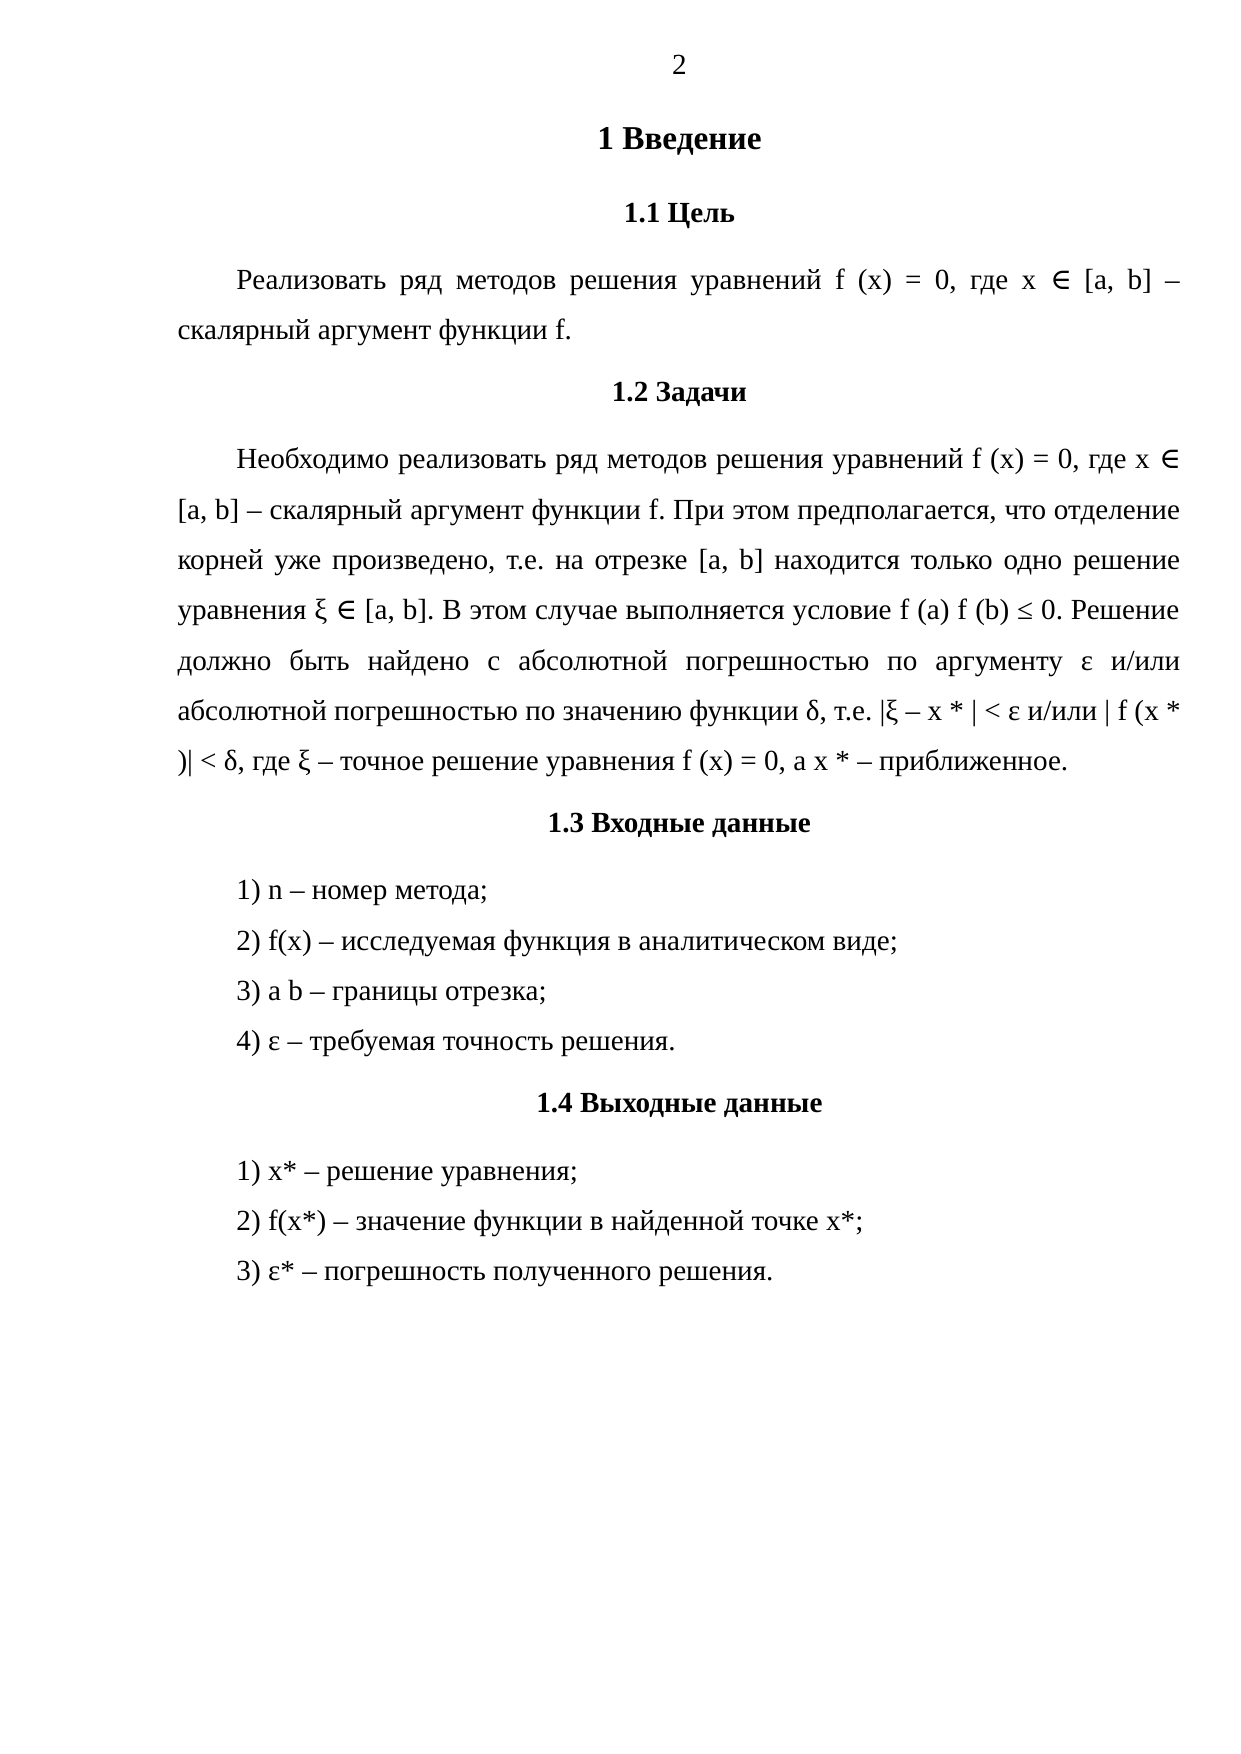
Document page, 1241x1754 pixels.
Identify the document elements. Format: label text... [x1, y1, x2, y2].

text Реализовать ряд методов решения уравнений f (x) = 0, где x ∈ [a, b] – скалярный аргумент функции f. [177, 262, 1181, 346]
text Необходимо реализовать ряд методов решения уравнений f (x) = 0, где x ∈ [a, b] – скалярный аргумент функции f. При этом предполагается, что отделение корней уже произведено, т.е. на отрезке [a, b] находится только одно решение уравнения ξ ∈ [a, b]. В этом случае выполняется условие f (a) f (b) ≤ 0. Решение должно быть найдено с абсолютной погрешностью по аргументу ε и/или абсолютной погрешностью по значению функции δ, т.е. |ξ – x * | < ε и/или | f (x * )| < δ, где ξ – точное решение уравнения f (x) = 0, а x * – приближенное. [177, 441, 1181, 777]
list n – номер метода; [177, 872, 1181, 906]
subtitle Введение [177, 118, 1181, 157]
list ε* – погрешность полученного решения. [177, 1253, 1181, 1287]
list a b – границы отрезка; [177, 973, 1181, 1007]
subtitle Задачи [177, 374, 1181, 408]
subtitle Цель [177, 195, 1181, 228]
list f(x) – исследуемая функция в аналитическом виде; [177, 923, 1181, 956]
subtitle Входные данные [177, 805, 1181, 839]
list f(x*) – значение функции в найденной точке x*; [177, 1203, 1181, 1236]
list x* – решение уравнения; [177, 1153, 1181, 1186]
subtitle Выходные данные [177, 1086, 1181, 1119]
list ε – требуемая точность решения. [177, 1023, 1181, 1057]
